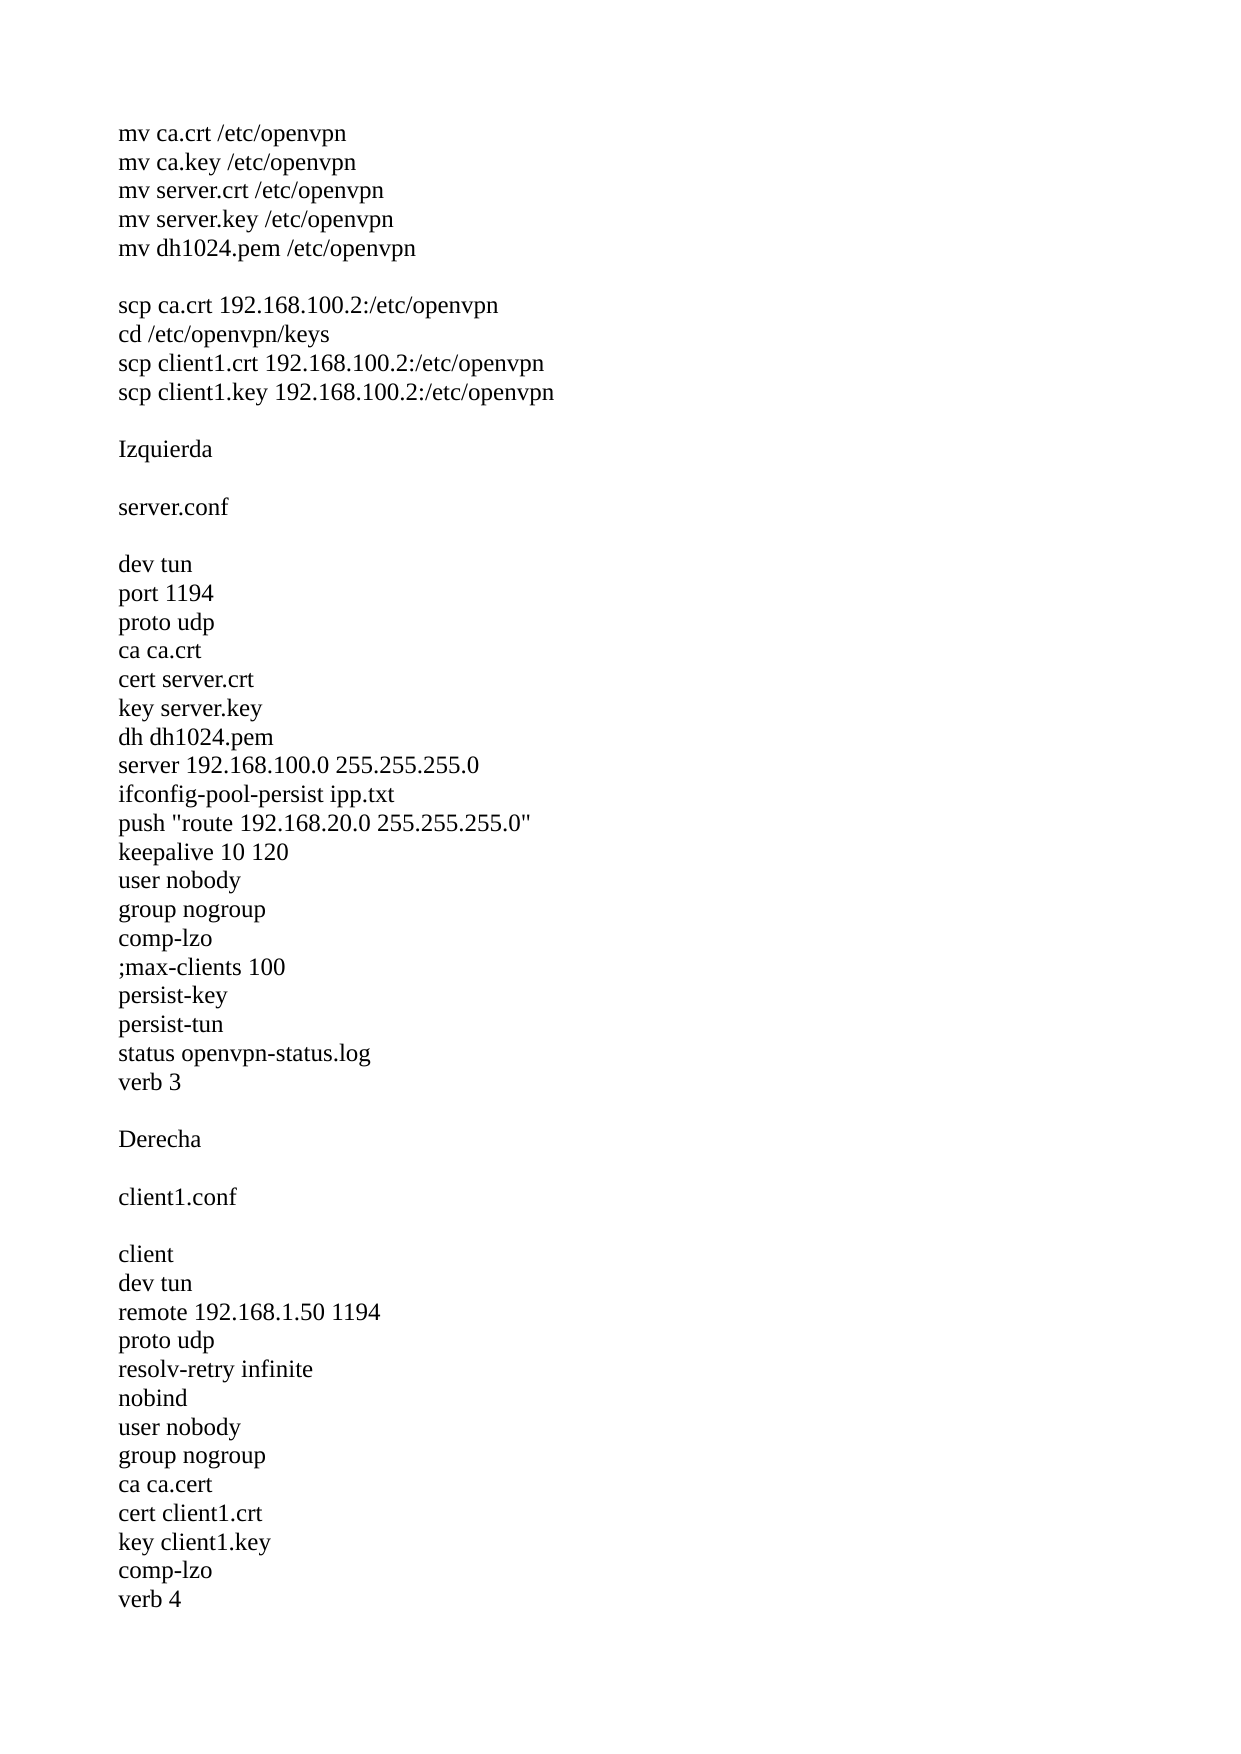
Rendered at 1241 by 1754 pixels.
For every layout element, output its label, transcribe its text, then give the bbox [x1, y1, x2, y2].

text dev tun [118, 549, 1122, 578]
text mv server.key /etc/openvpn [118, 204, 1122, 233]
text mv ca.crt /etc/openvpn [118, 118, 1122, 147]
text key client1.key [118, 1527, 1122, 1556]
text ;max-clients 100 [118, 952, 1122, 981]
text cd /etc/openvpn/keys [118, 319, 1122, 348]
text mv server.crt /etc/openvpn [118, 176, 1122, 204]
text cert server.crt [118, 664, 1122, 693]
text ca ca.cert [118, 1469, 1122, 1498]
text status openvpn-status.log [118, 1038, 1122, 1067]
text server 192.168.100.0 255.255.255.0 [118, 751, 1122, 779]
text group nogroup [118, 1441, 1122, 1469]
text scp ca.crt 192.168.100.2:/etc/openvpn [118, 291, 1122, 319]
text verb 4 [118, 1584, 1122, 1613]
text Izquierda [118, 434, 1122, 463]
text cert client1.crt [118, 1498, 1122, 1527]
text scp client1.key 192.168.100.2:/etc/openvpn [118, 377, 1122, 406]
text client [118, 1239, 1122, 1268]
text keepalive 10 120 [118, 837, 1122, 866]
text user nobody [118, 866, 1122, 894]
text scp client1.crt 192.168.100.2:/etc/openvpn [118, 348, 1122, 377]
text mv dh1024.pem /etc/openvpn [118, 233, 1122, 262]
text persist-tun [118, 1009, 1122, 1038]
text mv ca.key /etc/openvpn [118, 147, 1122, 176]
text dh dh1024.pem [118, 722, 1122, 751]
text resolv-retry infinite [118, 1354, 1122, 1383]
text verb 3 [118, 1067, 1122, 1096]
text ifconfig-pool-persist ipp.txt [118, 779, 1122, 808]
text comp-lzo [118, 923, 1122, 952]
text key server.key [118, 693, 1122, 722]
text user nobody [118, 1412, 1122, 1441]
text proto udp [118, 1326, 1122, 1354]
text comp-lzo [118, 1556, 1122, 1584]
text persist-key [118, 981, 1122, 1009]
text remote 192.168.1.50 1194 [118, 1297, 1122, 1326]
text push "route 192.168.20.0 255.255.255.0" [118, 808, 1122, 837]
text proto udp [118, 607, 1122, 636]
text group nogroup [118, 894, 1122, 923]
text Derecha [118, 1124, 1122, 1153]
text client1.conf [118, 1182, 1122, 1211]
text server.conf [118, 492, 1122, 521]
text nobind [118, 1383, 1122, 1412]
text dev tun [118, 1268, 1122, 1297]
text port 1194 [118, 578, 1122, 607]
text ca ca.crt [118, 636, 1122, 664]
